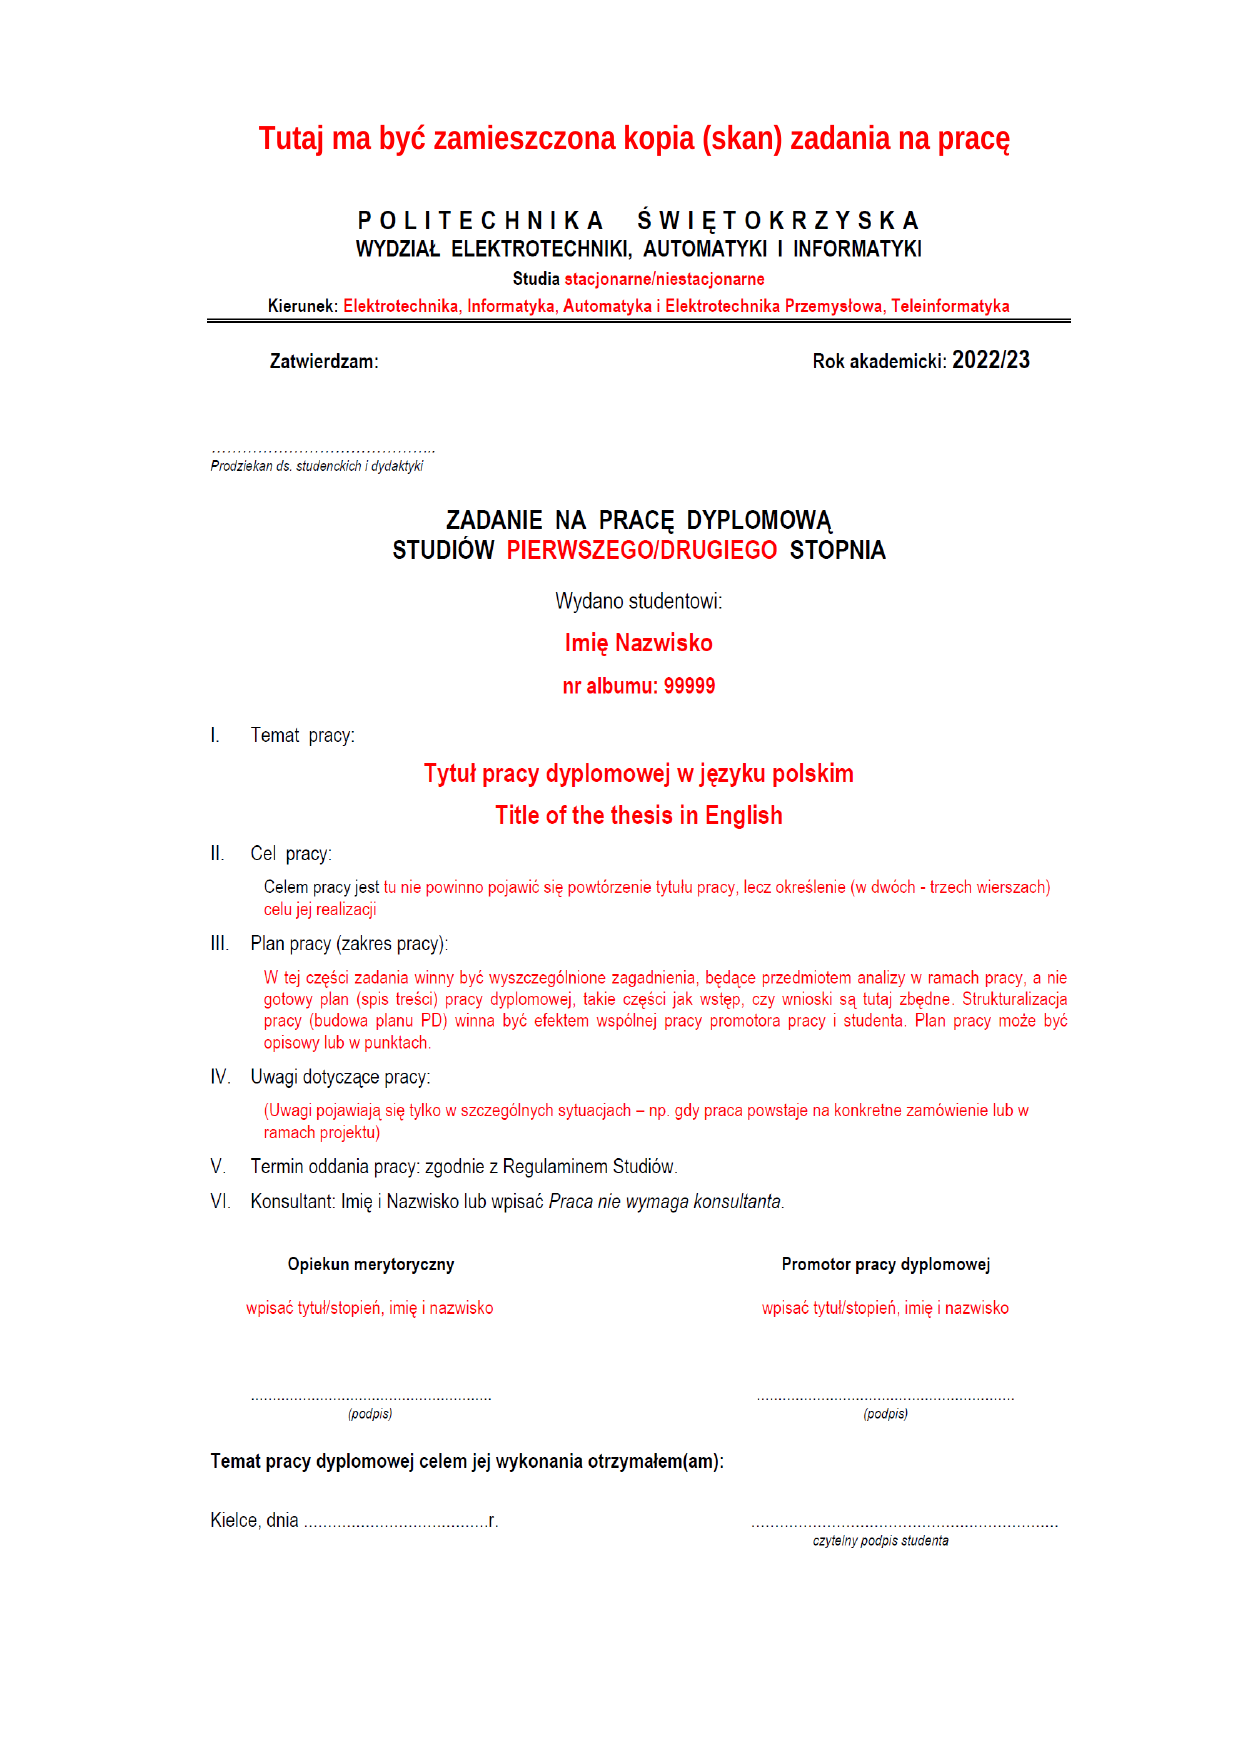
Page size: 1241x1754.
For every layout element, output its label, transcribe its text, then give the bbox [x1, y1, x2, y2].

subtitle Tutaj ma być zamieszczona kopia (skan) zadania na pracę [177, 118, 1092, 156]
